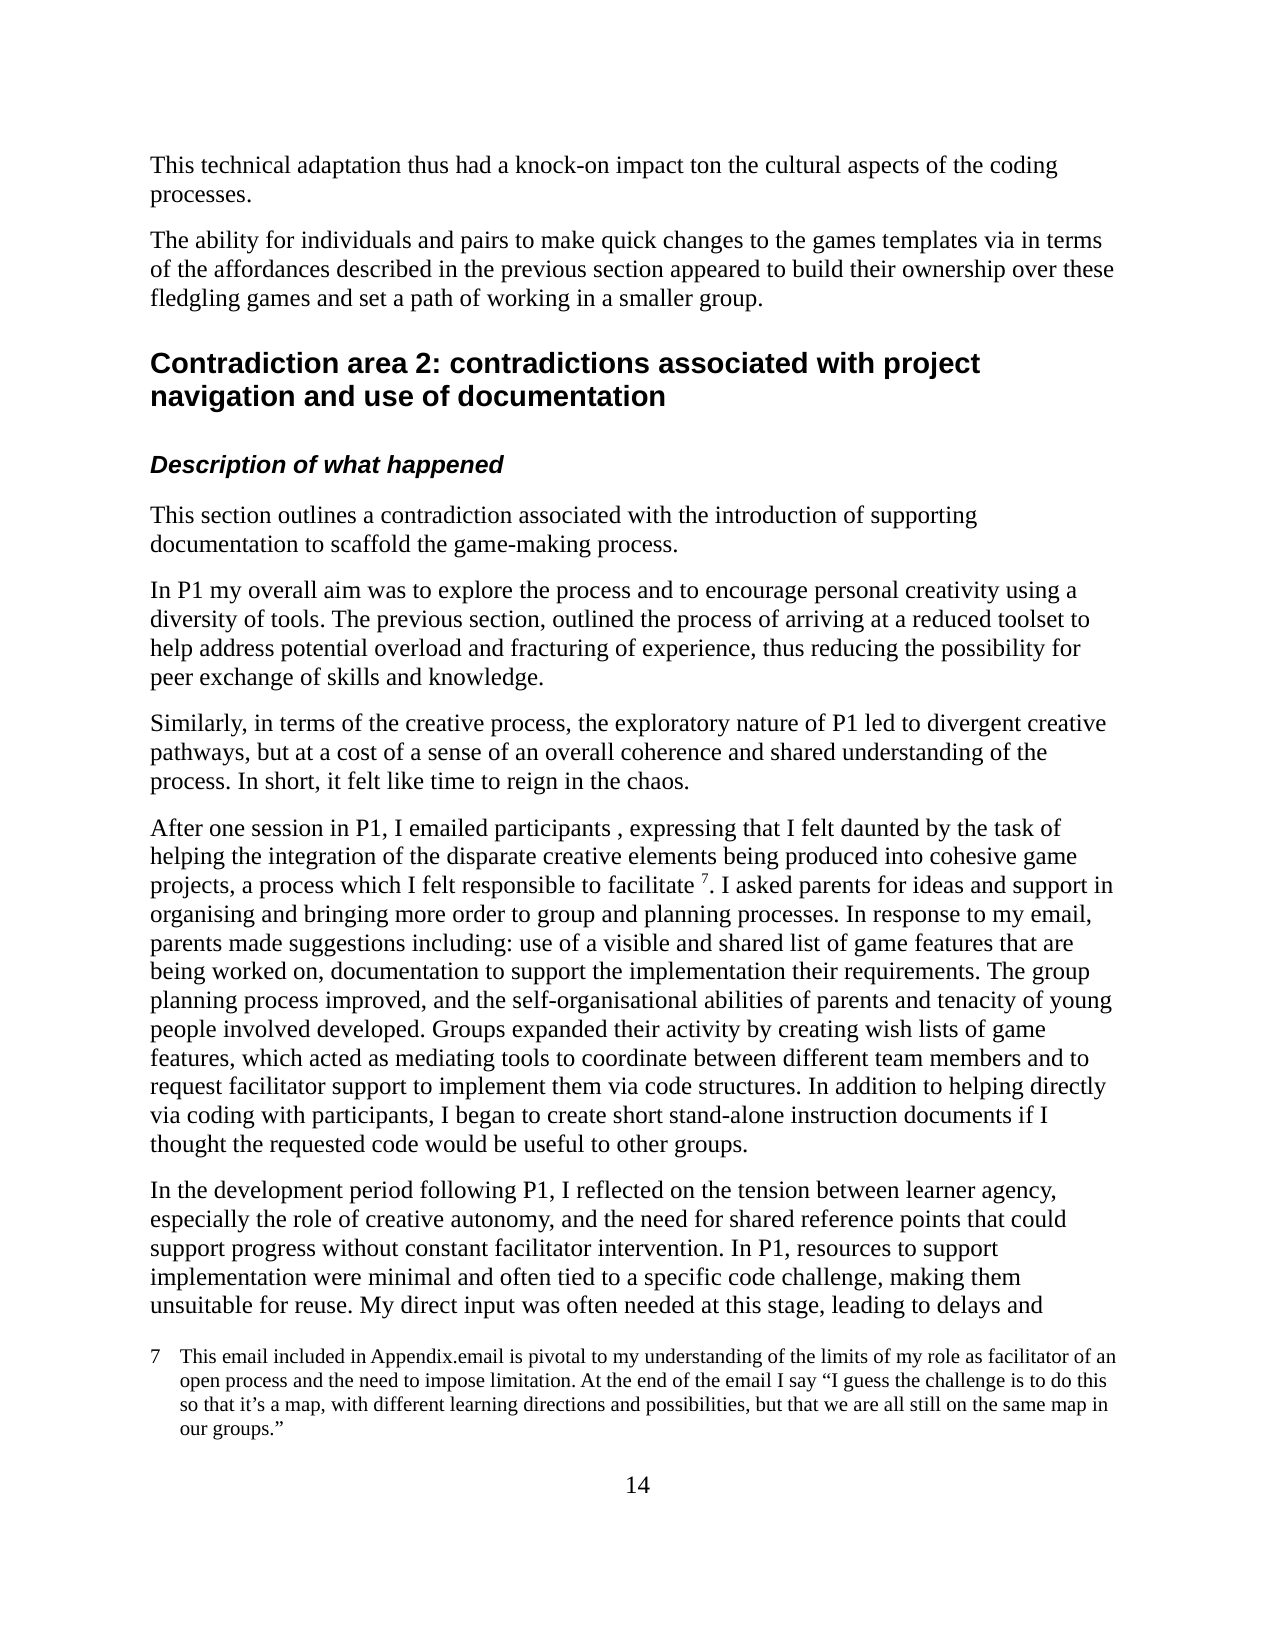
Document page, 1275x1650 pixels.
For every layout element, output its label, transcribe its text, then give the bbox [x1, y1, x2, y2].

text The ability for individuals and pairs to make quick changes to the games templates via in terms of the affordances described in the previous section appeared to build their ownership over these fledgling games and set a path of working in a smaller group. [150, 225, 1125, 312]
text In the development period following P1, I reflected on the tension between learner agency, especially the role of creative autonomy, and the need for shared reference points that could support progress without constant facilitator intervention. In P1, resources to support implementation were minimal and often tied to a specific code challenge, making them unsuitable for reuse. My direct input was often needed at this stage, leading to delays and [150, 1176, 1125, 1319]
text This section outlines a contradiction associated with the introduction of supporting documentation to scaffold the game-making process. [150, 500, 1125, 558]
subtitle Description of what happened [150, 450, 1125, 479]
text Similarly, in terms of the creative process, the exploratory nature of P1 led to divergent creative pathways, but at a cost of a sense of an overall coherence and shared understanding of the process. In short, it felt like time to reign in the chaos. [150, 708, 1125, 795]
text This technical adaptation thus had a knock-on impact ton the cultural aspects of the coding processes. [150, 150, 1125, 207]
text In P1 my overall aim was to explore the process and to encourage personal creativity using a diversity of tools. The previous section, outlined the process of arriving at a reduced toolset to help address potential overload and fracturing of experience, thus reducing the possibility for peer exchange of skills and knowledge. [150, 576, 1125, 691]
text This email included in Appendix.email is pivotal to my understanding of the limits of my role as facilitator of an open process and the need to impose limitation. At the end of the email I say “I guess the challenge is to do this so that it’s a map, with different learning directions and possibilities, but that we are all still on the same map in our groups.” [150, 1344, 1125, 1440]
text After one session in P1, I emailed participants , expressing that I felt daunted by the task of helping the integration of the disparate creative elements being produced into cohesive game projects, a process which I felt responsible to facilitate . I asked parents for ideas and support in organising and bringing more order to group and planning processes. In response to my email, parents made suggestions including: use of a visible and shared list of game features that are being worked on, documentation to support the implementation their requirements. The group planning process improved, and the self-organisational abilities of parents and tenacity of young people involved developed. Groups expanded their activity by creating wish lists of game features, which acted as mediating tools to coordinate between different team members and to request facilitator support to implement them via code structures. In addition to helping directly via coding with participants, I began to create short stand-alone instruction documents if I thought the requested code would be useful to other groups. [150, 813, 1125, 1158]
subtitle Contradiction area 2: contradictions associated with project navigation and use of documentation [150, 346, 1125, 413]
